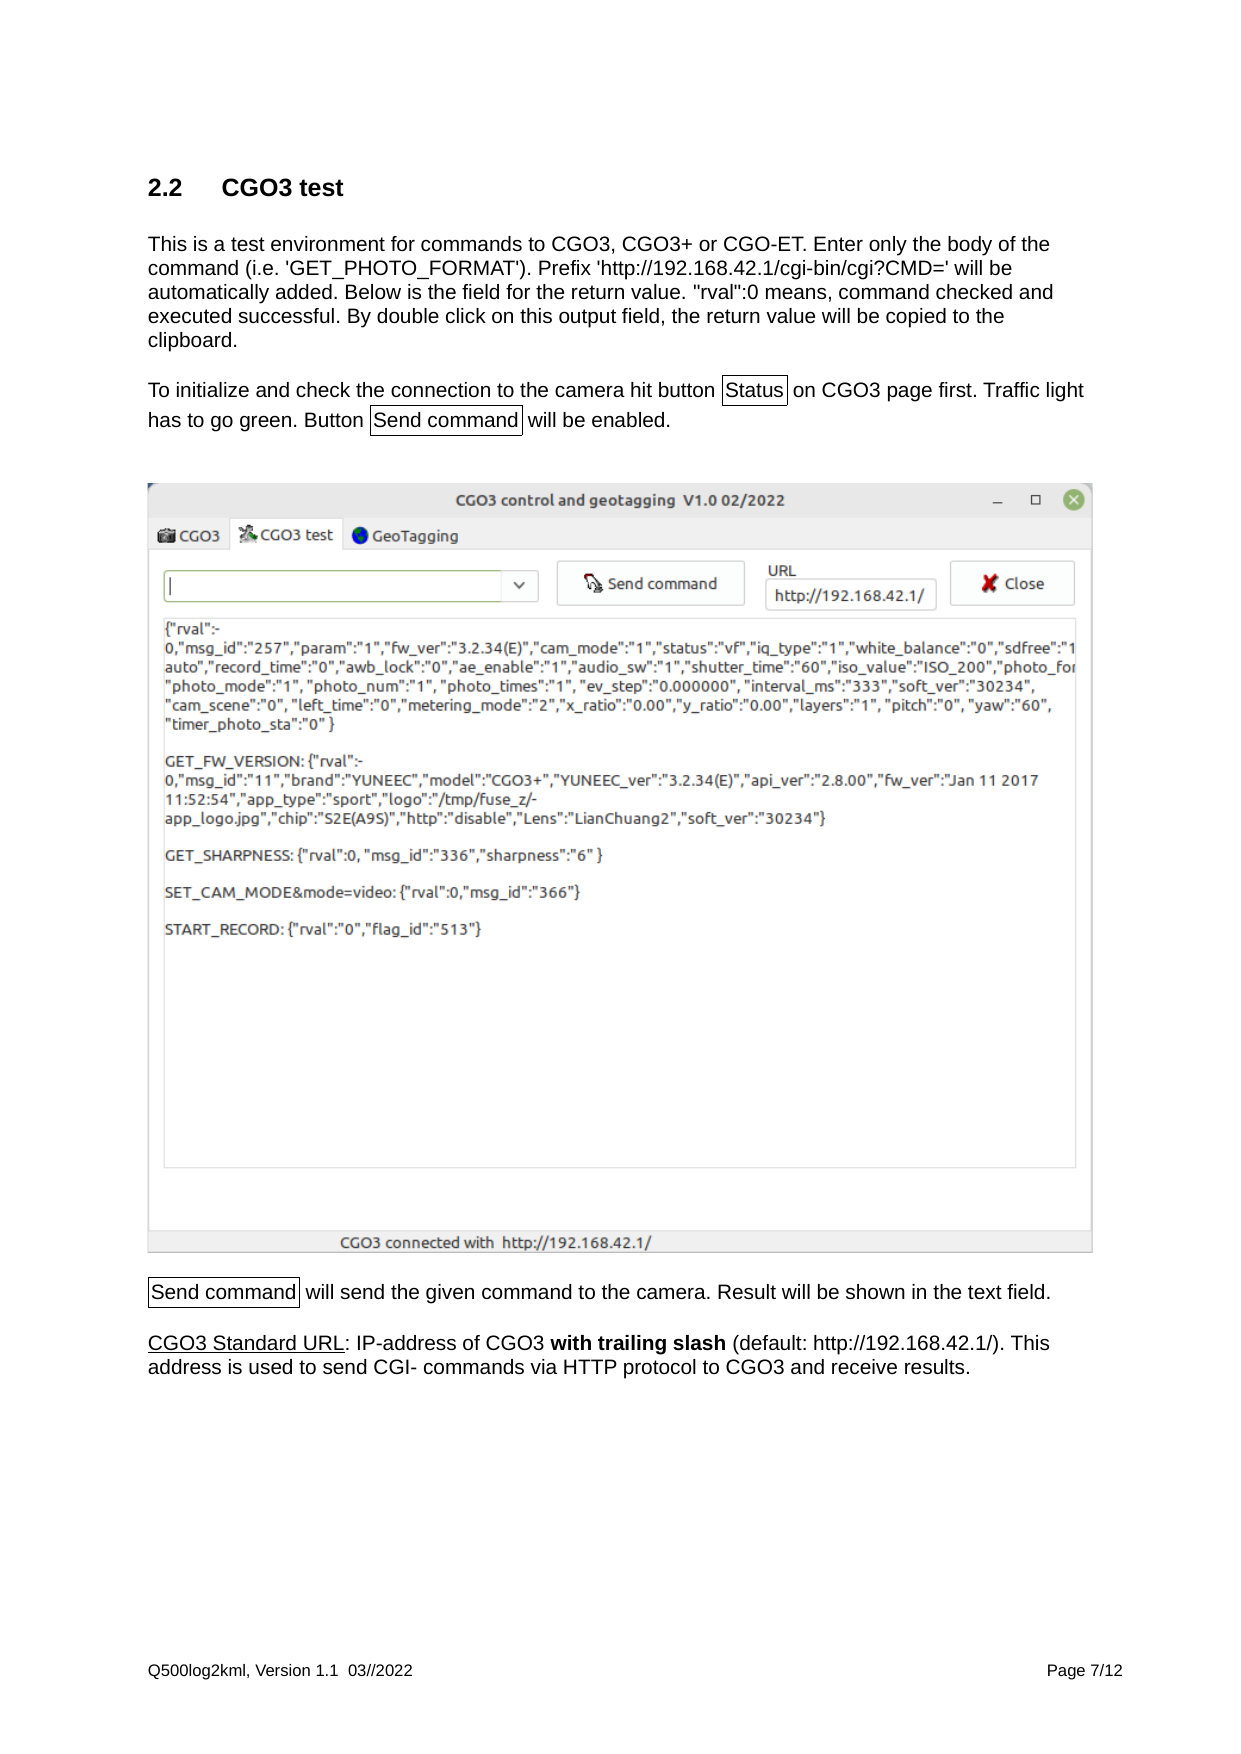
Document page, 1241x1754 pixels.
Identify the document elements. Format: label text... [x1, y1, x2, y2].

picture [147, 483, 1093, 1253]
subtitle CGO3 test [148, 173, 1093, 201]
text This is a test environment for commands to CGO3, CGO3+ or CGO-ET. Enter only the body of the command (i.e. 'GET_PHOTO_FORMAT'). Prefix 'http://192.168.42.1/cgi-bin/cgi?CMD=' will be automatically added. Below is the field for the return value. "rval":0​ means, command checked and executed successful. By double click on this output field, the return value will be copied to the clipboard. [148, 232, 1093, 351]
text CGO3 Standard URL: IP-address of CGO3 with trailing slash (default: http://192.168.42.1/). This address is used to send CGI- commands via HTTP protocol to CGO3 and receive results. [148, 1331, 1093, 1379]
text To initialize and check the connection to the camera hit button Status on CGO3 page first. Traffic light has to go green. Button Send command will be enabled. [148, 375, 1093, 435]
text will send the given command to the camera. Result will be shown in the text field. [300, 1277, 1093, 1307]
text Send command [149, 1278, 299, 1307]
